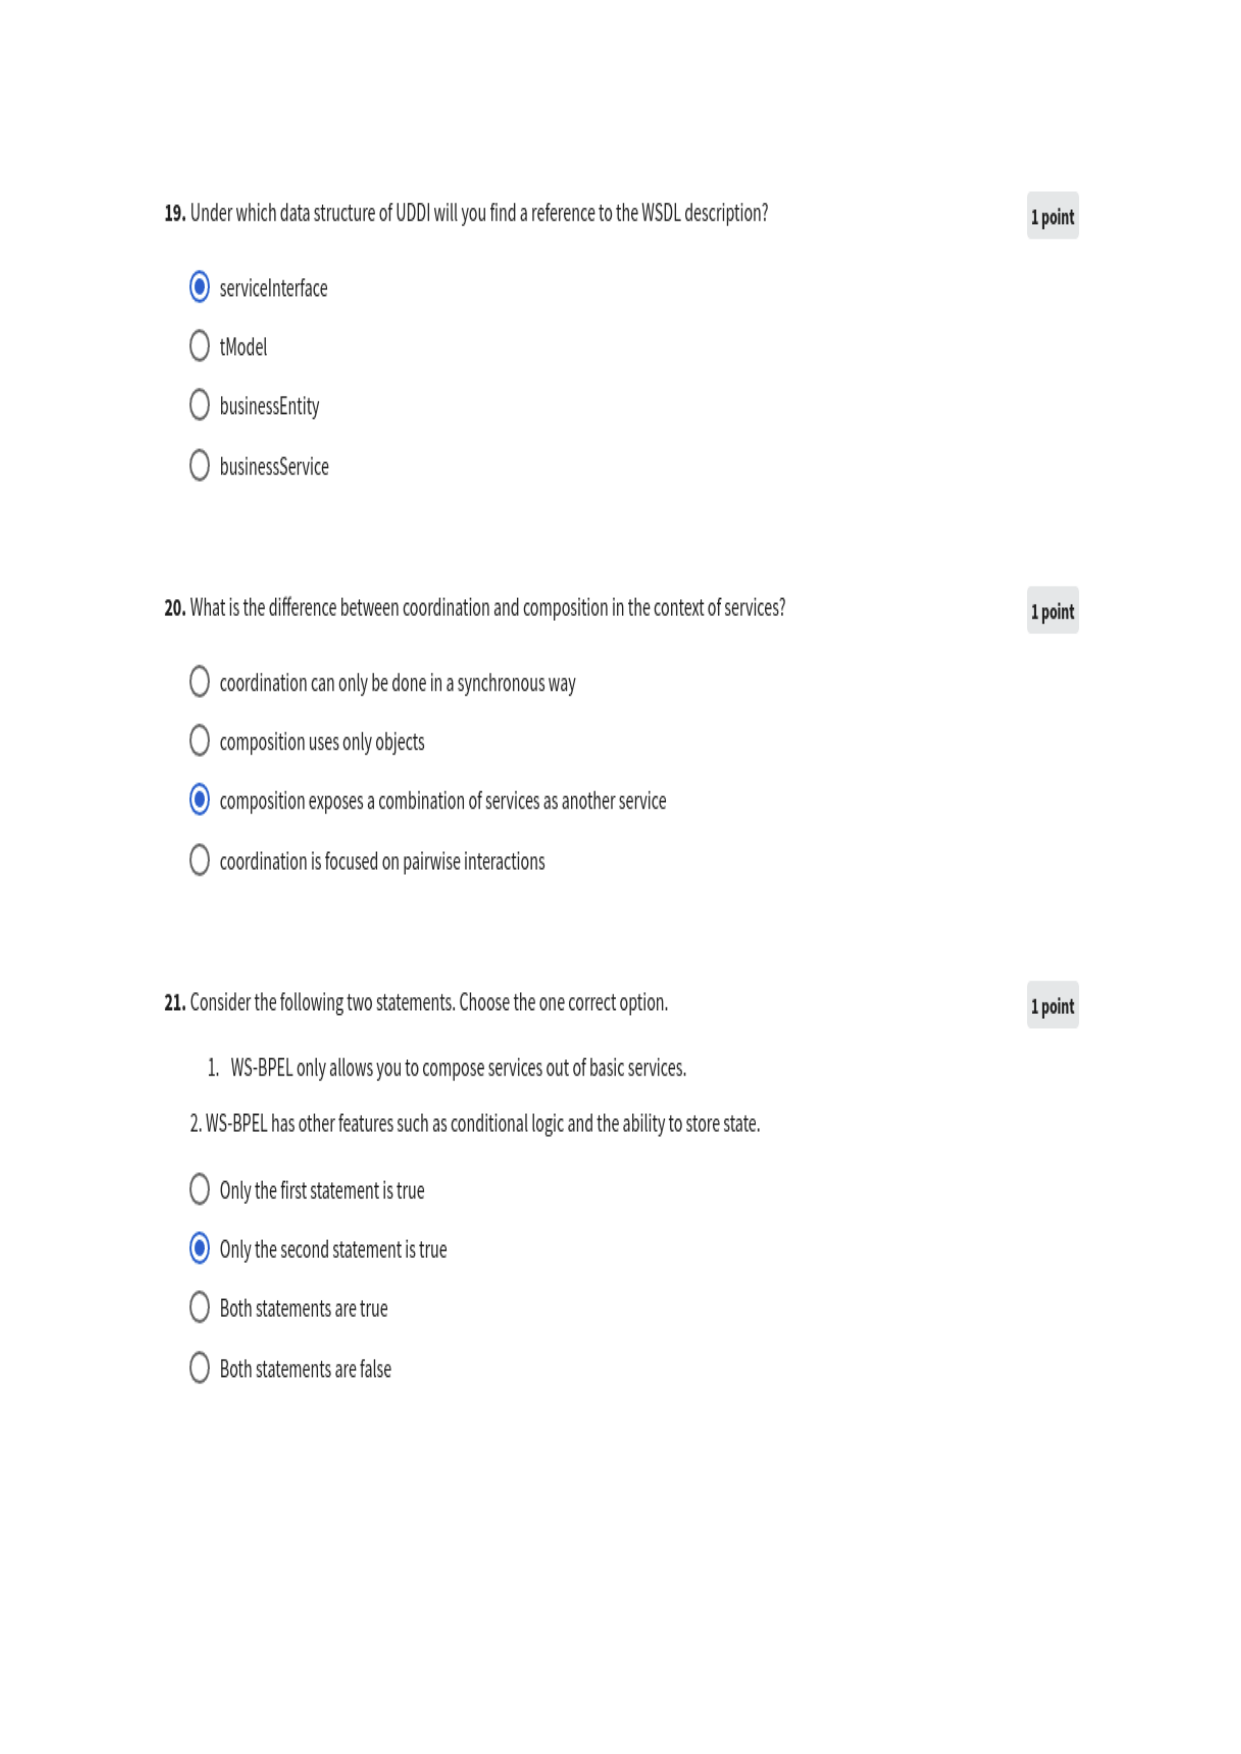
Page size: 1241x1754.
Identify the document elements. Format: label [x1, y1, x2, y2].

picture [118, 146, 1123, 1448]
